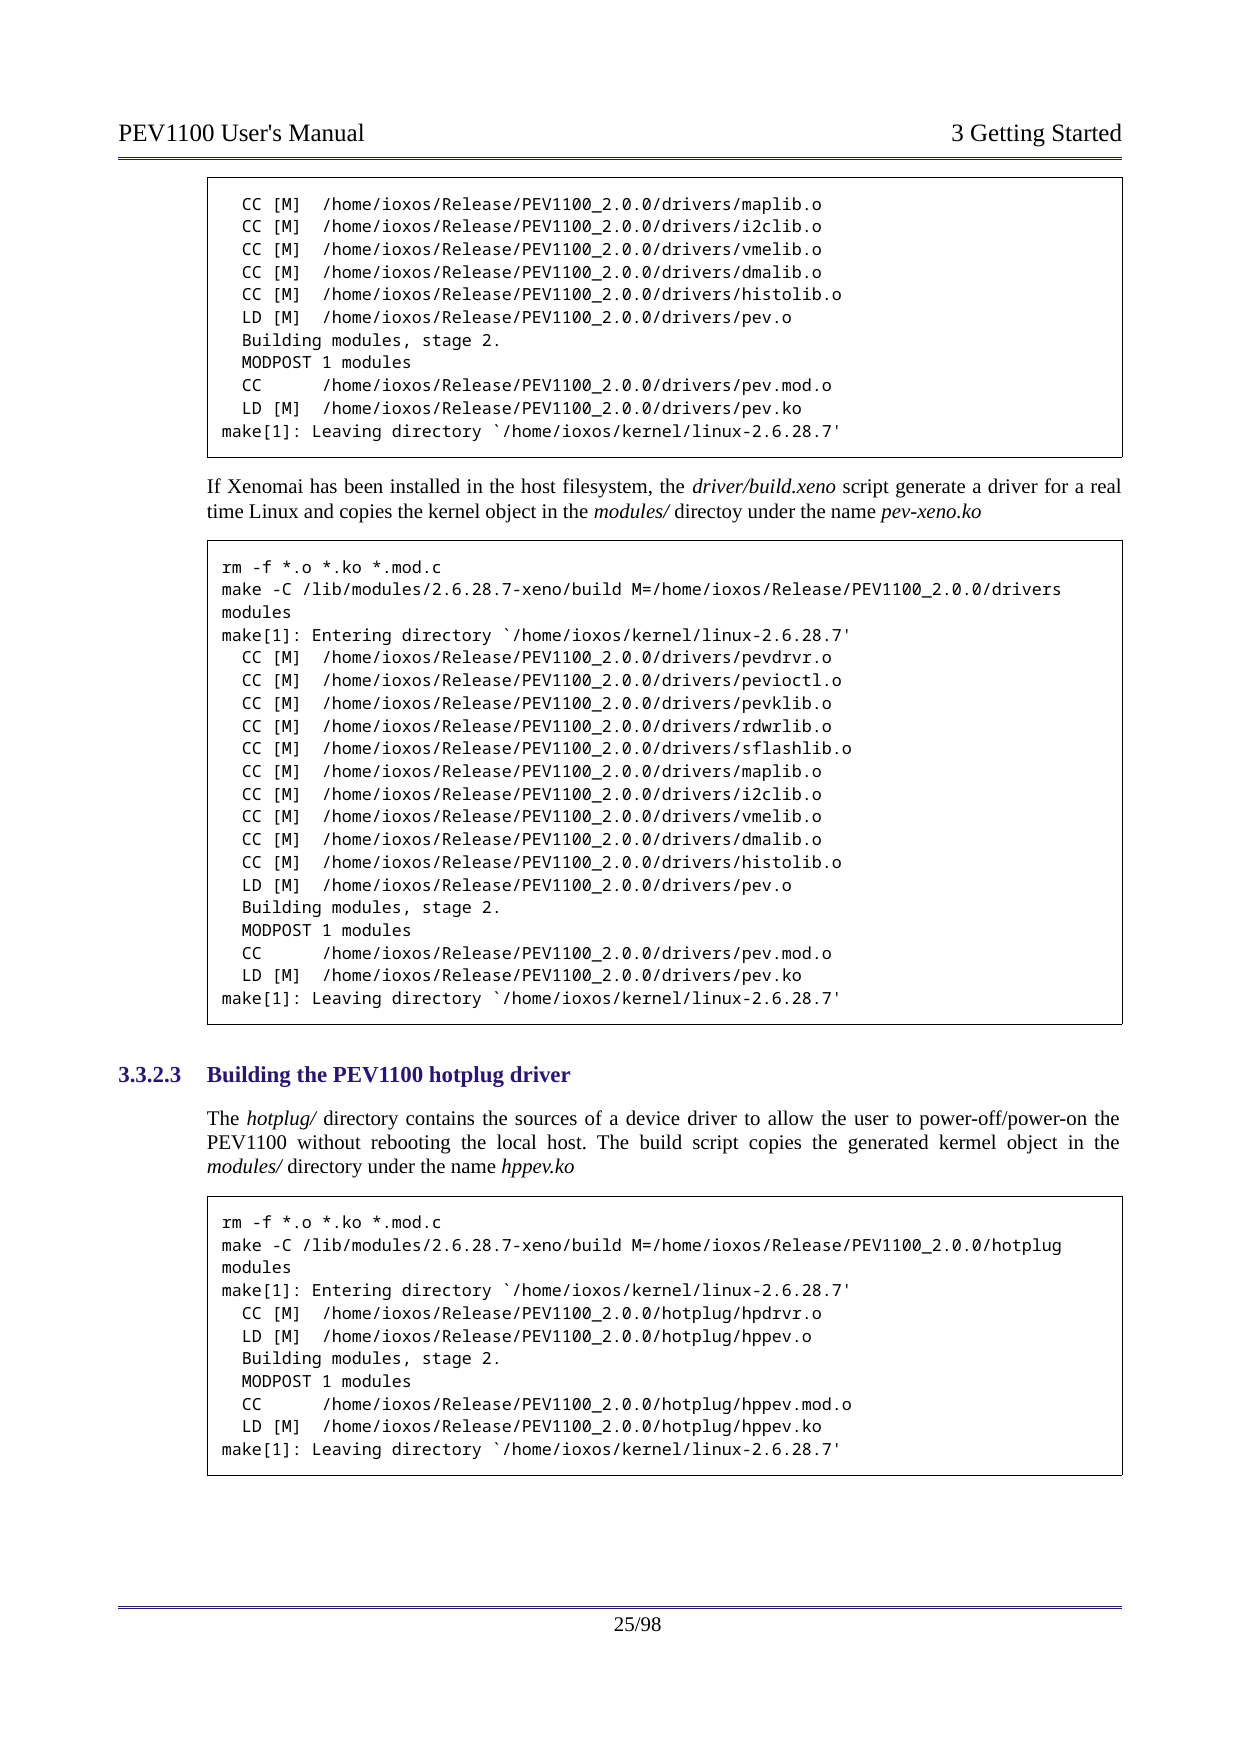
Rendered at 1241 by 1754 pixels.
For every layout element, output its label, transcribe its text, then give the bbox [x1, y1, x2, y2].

text The hotplug/ directory contains the sources of a device driver to allow the user to power-off/power-on the PEV1100 without rebooting the local host. The build script copies the generated kermel object in the modules/ directory under the name hppev.ko [207, 1106, 1122, 1178]
text LD [M] /home/ioxos/Release/PEV1100_2.0.0/drivers/pev.ko [208, 949, 1122, 972]
text make -C /lib/modules/2.6.28.7-xeno/build M=/home/ioxos/Release/PEV1100_2.0.0/hotplug modules [208, 1218, 1122, 1264]
text CC [M] /home/ioxos/Release/PEV1100_2.0.0/drivers/pevklib.o [208, 677, 1122, 699]
text make[1]: Leaving directory `/home/ioxos/kernel/linux-2.6.28.7' [208, 1423, 1122, 1475]
text CC [M] /home/ioxos/Release/PEV1100_2.0.0/drivers/dmalib.o [208, 245, 1122, 268]
text CC /home/ioxos/Release/PEV1100_2.0.0/drivers/pev.mod.o [208, 359, 1122, 382]
text make[1]: Leaving directory `/home/ioxos/kernel/linux-2.6.28.7' [208, 404, 1122, 457]
text CC [M] /home/ioxos/Release/PEV1100_2.0.0/drivers/vmelib.o [208, 223, 1122, 245]
text CC [M] /home/ioxos/Release/PEV1100_2.0.0/drivers/histolib.o [208, 268, 1122, 291]
text CC [M] /home/ioxos/Release/PEV1100_2.0.0/drivers/histolib.o [208, 836, 1122, 858]
text CC [M] /home/ioxos/Release/PEV1100_2.0.0/drivers/i2clib.o [208, 767, 1122, 790]
text CC [M] /home/ioxos/Release/PEV1100_2.0.0/drivers/pevioctl.o [208, 654, 1122, 677]
text CC /home/ioxos/Release/PEV1100_2.0.0/hotplug/hppev.mod.o [208, 1377, 1122, 1400]
text MODPOST 1 modules [208, 904, 1122, 926]
text LD [M] /home/ioxos/Release/PEV1100_2.0.0/drivers/pev.ko [208, 382, 1122, 404]
text CC [M] /home/ioxos/Release/PEV1100_2.0.0/drivers/maplib.o [208, 745, 1122, 767]
text LD [M] /home/ioxos/Release/PEV1100_2.0.0/drivers/pev.o [208, 291, 1122, 313]
text rm -f *.o *.ko *.mod.c [208, 541, 1122, 563]
text make[1]: Leaving directory `/home/ioxos/kernel/linux-2.6.28.7' [208, 972, 1122, 1024]
text CC [M] /home/ioxos/Release/PEV1100_2.0.0/hotplug/hpdrvr.o [208, 1287, 1122, 1309]
text MODPOST 1 modules [208, 336, 1122, 359]
text If Xenomai has been installed in the host filesystem, the driver/build.xeno script generate a driver for a real time Linux and copies the kernel object in the modules/ directoy under the name pev-xeno.ko [207, 474, 1122, 523]
text Building modules, stage 2. [208, 881, 1122, 904]
text CC [M] /home/ioxos/Release/PEV1100_2.0.0/drivers/sflashlib.o [208, 722, 1122, 745]
text make -C /lib/modules/2.6.28.7-xeno/build M=/home/ioxos/Release/PEV1100_2.0.0/drivers modules [208, 563, 1122, 608]
text CC /home/ioxos/Release/PEV1100_2.0.0/drivers/pev.mod.o [208, 926, 1122, 949]
text Building modules, stage 2. [208, 1332, 1122, 1355]
text LD [M] /home/ioxos/Release/PEV1100_2.0.0/drivers/pev.o [208, 858, 1122, 881]
text MODPOST 1 modules [208, 1355, 1122, 1377]
text CC [M] /home/ioxos/Release/PEV1100_2.0.0/drivers/pevdrvr.o [208, 631, 1122, 654]
text CC [M] /home/ioxos/Release/PEV1100_2.0.0/drivers/dmalib.o [208, 813, 1122, 836]
text rm -f *.o *.ko *.mod.c [208, 1197, 1122, 1218]
text LD [M] /home/ioxos/Release/PEV1100_2.0.0/hotplug/hppev.o [208, 1309, 1122, 1332]
text CC [M] /home/ioxos/Release/PEV1100_2.0.0/drivers/vmelib.o [208, 790, 1122, 813]
text CC [M] /home/ioxos/Release/PEV1100_2.0.0/drivers/i2clib.o [208, 200, 1122, 223]
text make[1]: Entering directory `/home/ioxos/kernel/linux-2.6.28.7' [208, 608, 1122, 631]
text CC [M] /home/ioxos/Release/PEV1100_2.0.0/drivers/rdwrlib.o [208, 699, 1122, 722]
text Building modules, stage 2. [208, 313, 1122, 336]
text CC [M] /home/ioxos/Release/PEV1100_2.0.0/drivers/maplib.o [208, 178, 1122, 200]
text make[1]: Entering directory `/home/ioxos/kernel/linux-2.6.28.7' [208, 1264, 1122, 1287]
subtitle Building the PEV1100 hotplug driver [118, 1061, 1122, 1087]
text LD [M] /home/ioxos/Release/PEV1100_2.0.0/hotplug/hppev.ko [208, 1400, 1122, 1423]
